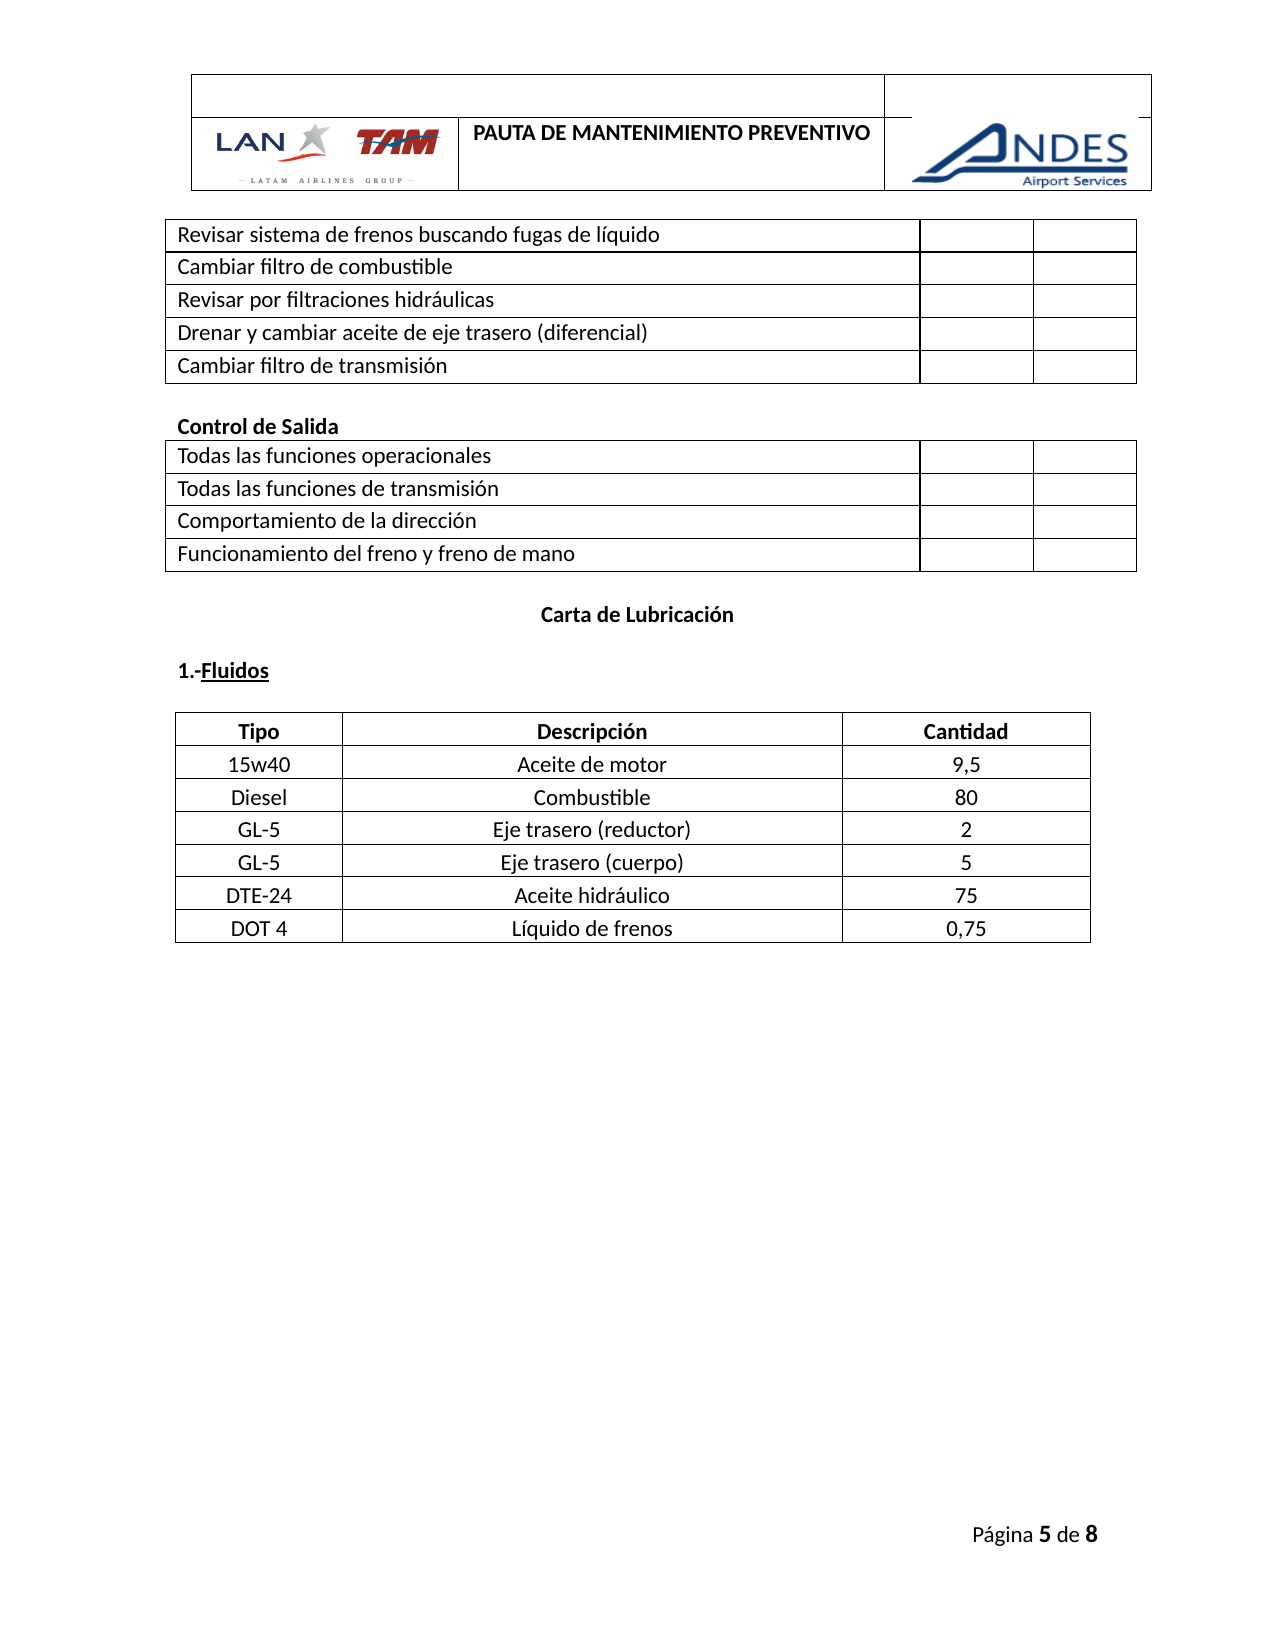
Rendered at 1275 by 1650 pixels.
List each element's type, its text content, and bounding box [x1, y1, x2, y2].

table_cell Comportamiento de la dirección [166, 506, 919, 538]
table_cell Revisar sistema de frenos buscando fugas de líquido [166, 220, 919, 251]
table_header [921, 441, 1033, 473]
table_cell [1034, 253, 1136, 284]
table_cell Todas las funciones de transmisión [166, 474, 919, 505]
picture [204, 191, 454, 195]
table_cell 2 [843, 812, 1090, 843]
text Control de Salida [177, 412, 1098, 440]
table_cell [921, 285, 1033, 317]
table_header Todas las funciones operacionales [166, 441, 919, 473]
table_cell Diesel [176, 779, 342, 811]
table_cell [921, 506, 1033, 538]
table_cell GL-5 [176, 812, 342, 843]
table_cell [1034, 220, 1136, 251]
table_cell Líquido de frenos [343, 910, 842, 942]
table_cell Aceite hidráulico [343, 877, 842, 909]
table_cell 0,75 [843, 910, 1090, 942]
table_cell [1034, 539, 1136, 571]
table_cell 75 [843, 877, 1090, 909]
table_cell [921, 318, 1033, 350]
table_cell [1034, 506, 1136, 538]
table_cell [921, 220, 1033, 251]
table_cell [1034, 474, 1136, 505]
picture [204, 118, 454, 190]
table_cell Drenar y cambiar aceite de eje trasero (diferencial) [166, 318, 919, 350]
table_cell 80 [843, 779, 1090, 811]
table_cell [1034, 351, 1136, 383]
text 1.-Fluidos [177, 656, 1098, 684]
table_header Cantidad [843, 713, 1090, 745]
table_cell Eje trasero (reductor) [343, 812, 842, 843]
table_cell Revisar por filtraciones hidráulicas [166, 285, 919, 317]
table_cell [1034, 285, 1136, 317]
table_cell DTE-24 [176, 877, 342, 909]
table_cell 5 [843, 845, 1090, 876]
table_cell Cambiar filtro de combustible [166, 253, 919, 284]
table_header Tipo [176, 713, 342, 745]
table_cell GL-5 [176, 845, 342, 876]
table_cell Cambiar filtro de transmisión [166, 351, 919, 383]
table_cell 15w40 [176, 746, 342, 778]
table_cell 9,5 [843, 746, 1090, 778]
table_cell [921, 539, 1033, 571]
table_cell [921, 253, 1033, 284]
table_header Descripción [343, 713, 842, 745]
table_cell Combustible [343, 779, 842, 811]
text Carta de Lubricación [177, 600, 1098, 628]
table_cell Aceite de motor [343, 746, 842, 778]
table_cell [921, 351, 1033, 383]
table_cell Eje trasero (cuerpo) [343, 845, 842, 876]
table_cell Funcionamiento del freno y freno de mano [166, 539, 919, 571]
table_cell [921, 474, 1033, 505]
picture [911, 117, 1139, 190]
table_header [1034, 441, 1136, 473]
table_cell DOT 4 [176, 910, 342, 942]
table_cell [1034, 318, 1136, 350]
